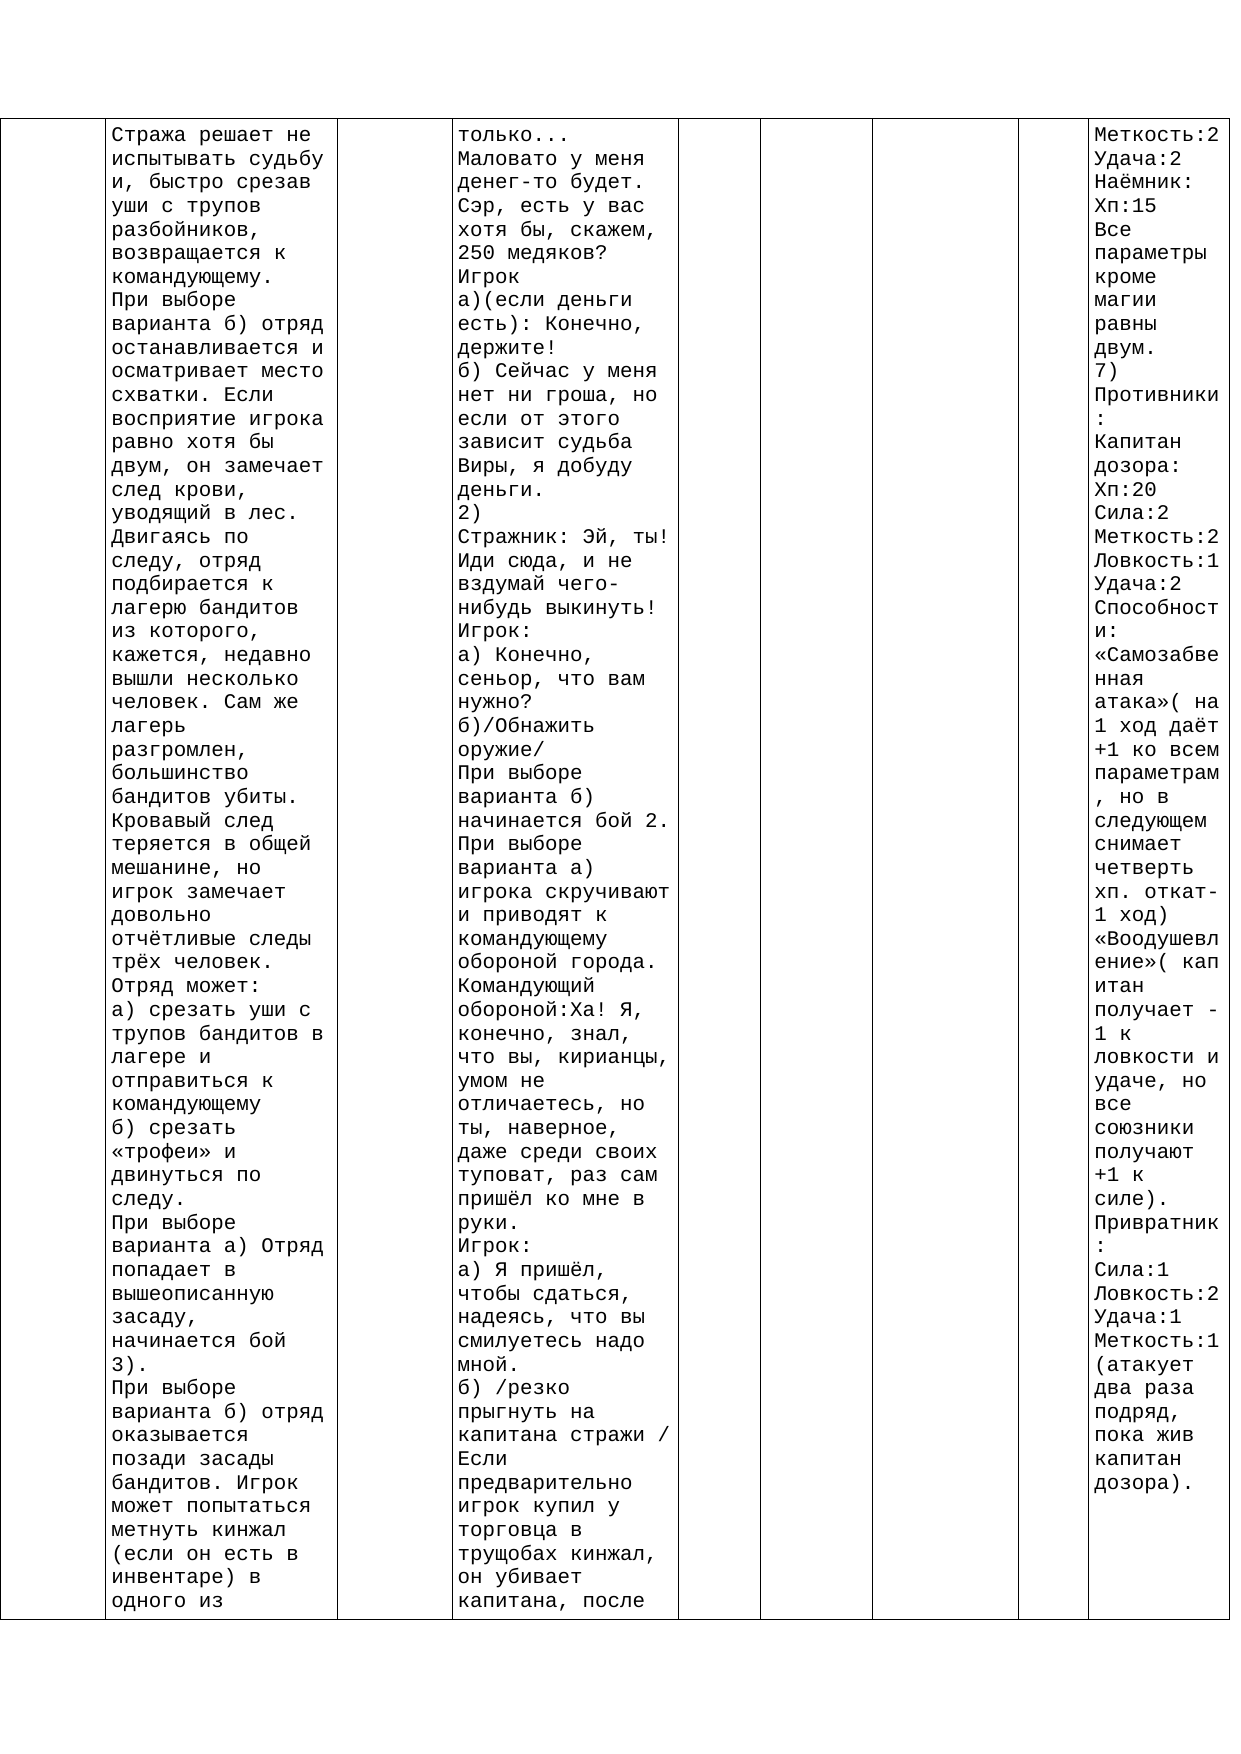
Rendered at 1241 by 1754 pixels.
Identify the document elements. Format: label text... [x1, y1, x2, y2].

table_cell [338, 119, 452, 1619]
table_cell Стража решает не испытывать судьбу и, быстро срезав уши с трупов разбойников, возвращается к командующему. При выборе варианта б) отряд останавливается и осматривает место схватки. Если восприятие игрока равно хотя бы двум, он замечает след крови, уводящий в лес. Двигаясь по следу, отряд подбирается к лагерю бандитов из которого, кажется, недавно вышли несколько человек. Сам же лагерь разгромлен, большинство бандитов убиты. Кровавый след теряется в общей мешанине, но игрок замечает довольно отчётливые следы трёх человек. Отряд может: а) срезать уши с трупов бандитов в лагере и отправиться к командующему б) срезать «трофеи» и двинуться по следу. При выборе варианта а) Отряд попадает в вышеописанную засаду, начинается бой 3). При выборе варианта б) отряд оказывается позади засады бандитов. Игрок может попытаться метнуть кинжал (если он есть в инвентаре) в одного из [106, 119, 337, 1619]
table_cell только... Маловато у меня денег-то будет. Сэр, есть у вас хотя бы, скажем, 250 медяков? Игрок а)(если деньги есть): Конечно, держите! б) Сейчас у меня нет ни гроша, но если от этого зависит судьба Виры, я добуду деньги. 2) Стражник: Эй, ты! Иди сюда, и не вздумай чего-нибудь выкинуть! Игрок: а) Конечно, сеньор, что вам нужно? б)/Обнажить оружие/ При выборе варианта б) начинается бой 2. При выборе варианта а) игрока скручивают и приводят к командующему обороной города. Командующий обороной:Ха! Я, конечно, знал, что вы, кирианцы, умом не отличаетесь, но ты, наверное, даже среди своих туповат, раз сам пришёл ко мне в руки. Игрок: а) Я пришёл, чтобы сдаться, надеясь, что вы смилуетесь надо мной. б) /резко прыгнуть на капитана стражи / Если предварительно игрок купил у торговца в трущобах кинжал, он убивает капитана, после [453, 119, 678, 1619]
table_cell [679, 119, 760, 1619]
table_cell Меткость:2 Удача:2 Наёмник: Хп:15 Все параметры кроме магии равны двум. 7) Противники: Капитан дозора: Хп:20 Сила:2 Меткость:2 Ловкость:1 Удача:2 Способности: «Самозабвенная атака»( на 1 ход даёт +1 ко всем параметрам, но в следующем снимает четверть хп. откат- 1 ход) «Воодушевление»( капитан получает -1 к ловкости и удаче, но все союзники получают +1 к силе). Привратник: Сила:1 Ловкость:2 Удача:1 Меткость:1 (атакует два раза подряд, пока жив капитан дозора). [1089, 119, 1229, 1619]
table_cell [1019, 119, 1088, 1619]
table_cell [1, 119, 105, 1619]
table_cell [761, 119, 872, 1619]
table_cell [873, 119, 1018, 1619]
